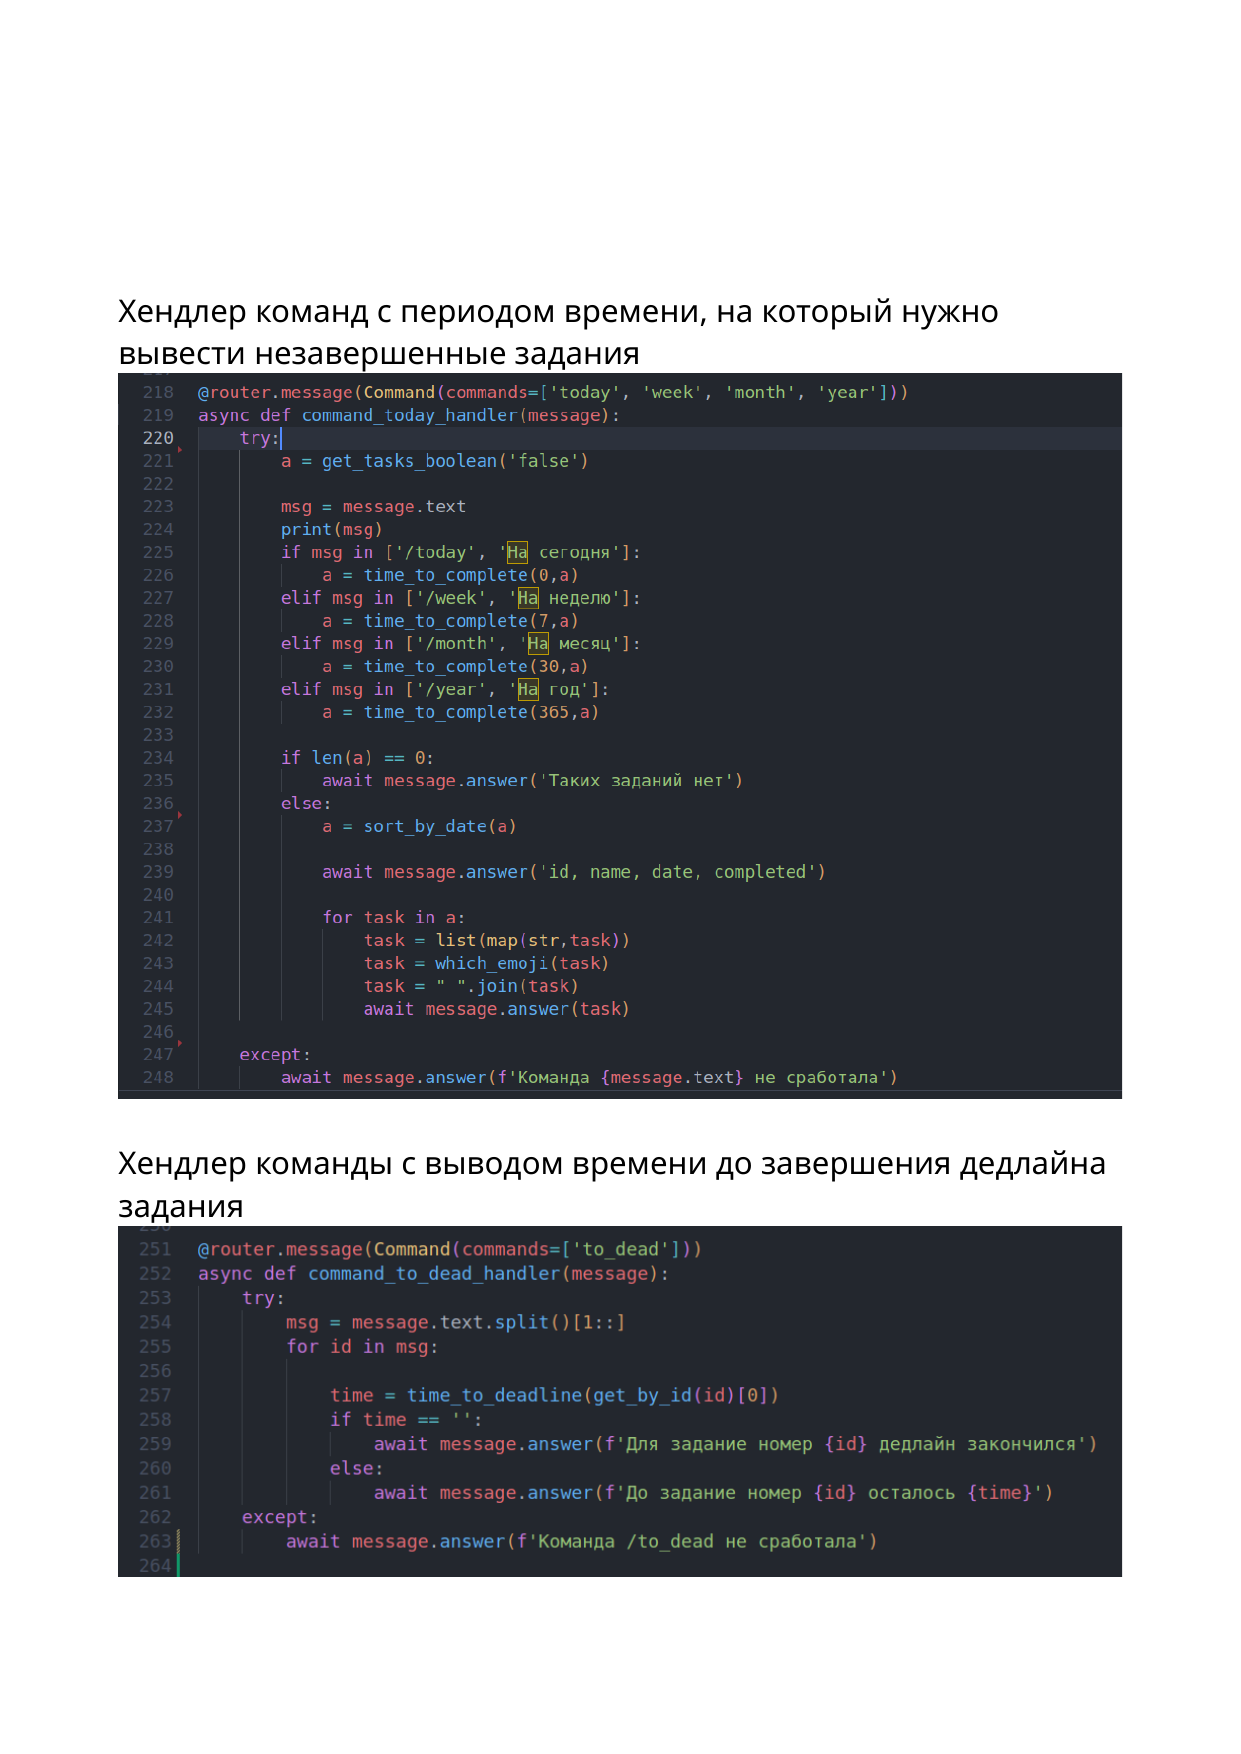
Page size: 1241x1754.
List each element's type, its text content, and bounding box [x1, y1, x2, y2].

text Хендлер команды с выводом времени до завершения дедлайна задания [118, 1141, 1122, 1226]
text Хендлер команд с периодом времени, на который нужно вывести незавершенные задания [118, 288, 1122, 373]
picture [118, 1226, 1123, 1577]
picture [118, 373, 1123, 1099]
